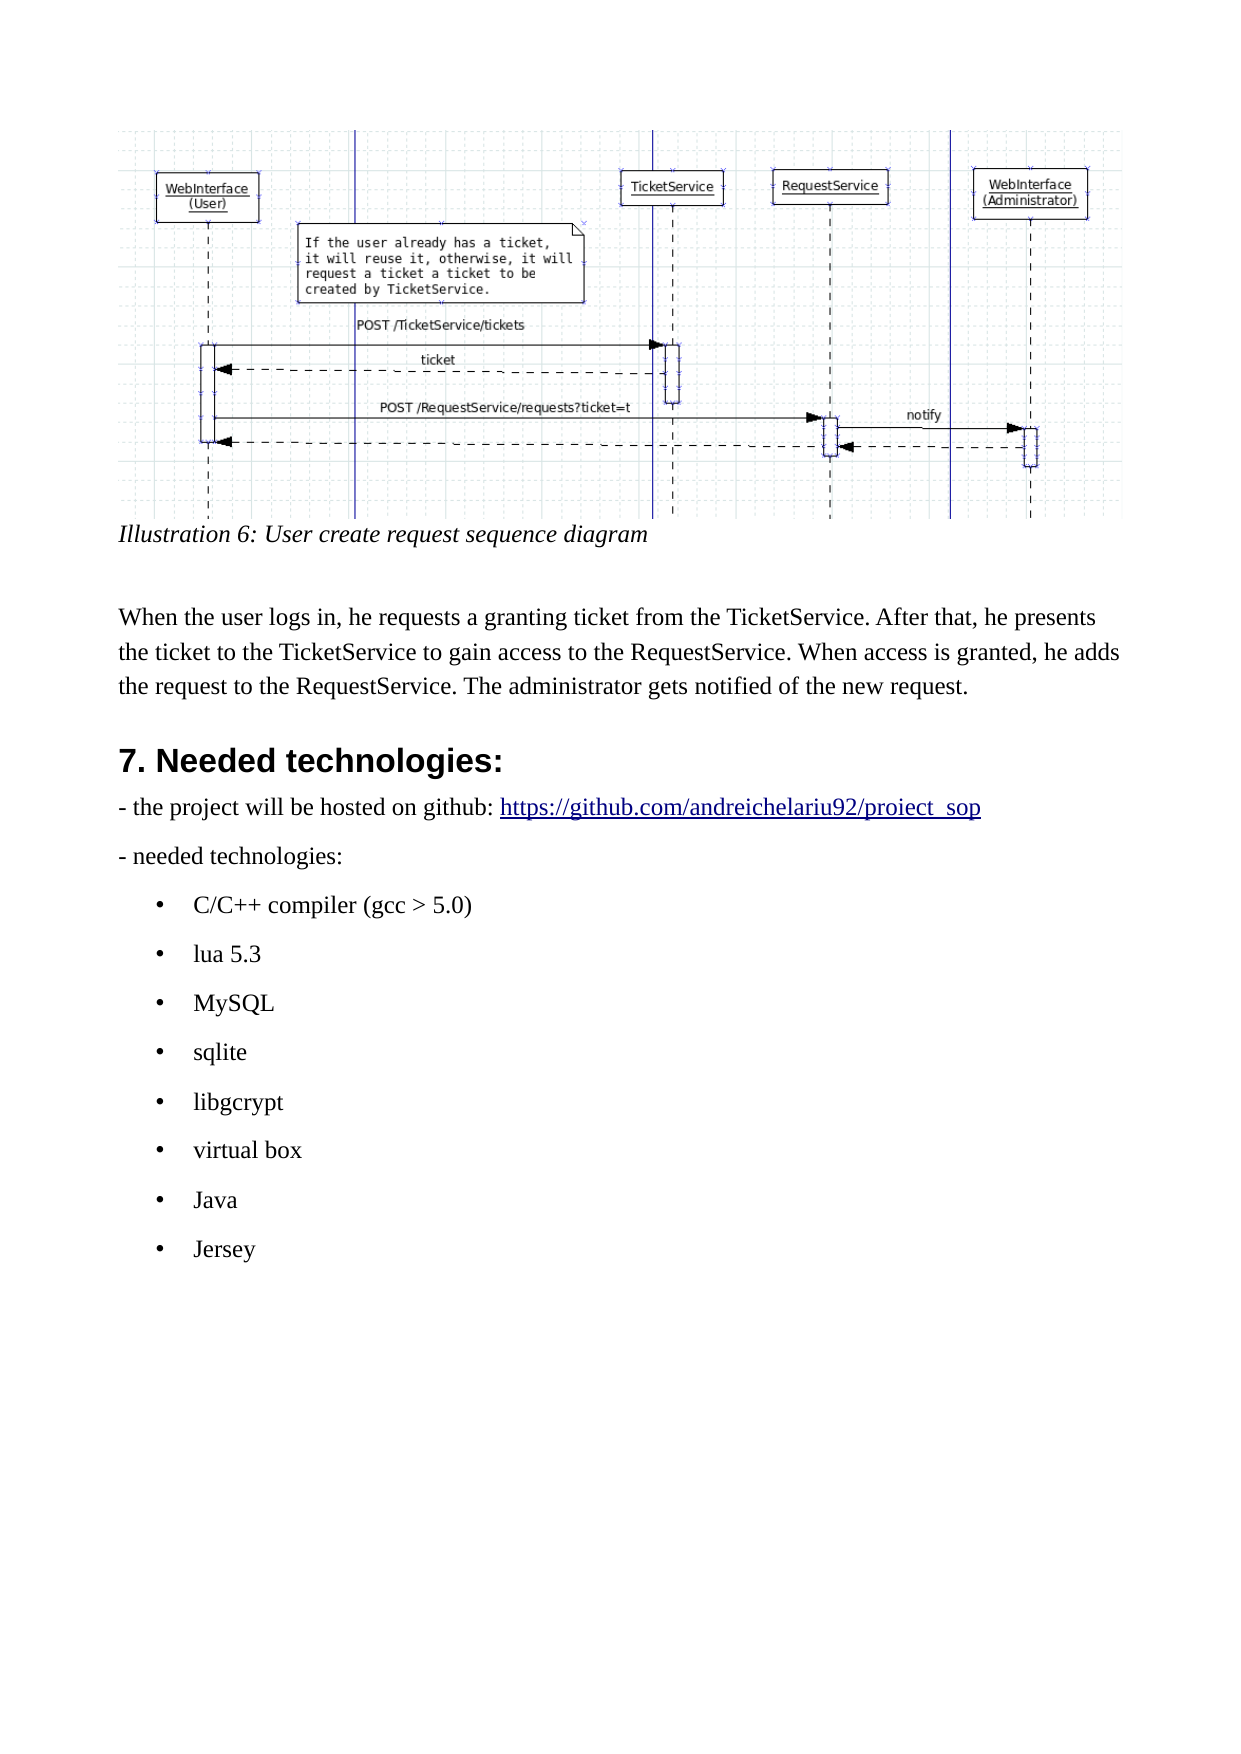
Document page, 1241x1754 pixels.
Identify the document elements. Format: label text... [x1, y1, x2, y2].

text - needed technologies: [118, 841, 1122, 870]
list virtual box [156, 1136, 1122, 1164]
text - the project will be hosted on github: https://github.com/andreichelariu92/proiect_sop [118, 792, 1122, 821]
list sqlite [156, 1037, 1122, 1066]
subtitle 7. Needed technologies: [118, 741, 1122, 780]
picture [118, 130, 1123, 519]
list libgcrypt [156, 1087, 1122, 1115]
list Jersey [156, 1234, 1122, 1262]
text Illustration 6: User create request sequence diagram [118, 519, 1122, 547]
list lua 5.3 [156, 939, 1122, 968]
text When the user logs in, he requests a granting ticket from the TicketService. After that, he presents the ticket to the TicketService to gain access to the RequestService. When access is granted, he adds the request to the RequestService. The administrator gets notified of the new request. [118, 602, 1122, 700]
list MySQL [156, 988, 1122, 1017]
list C/C++ compiler (gcc > 5.0) [156, 890, 1122, 919]
list Java [156, 1185, 1122, 1213]
